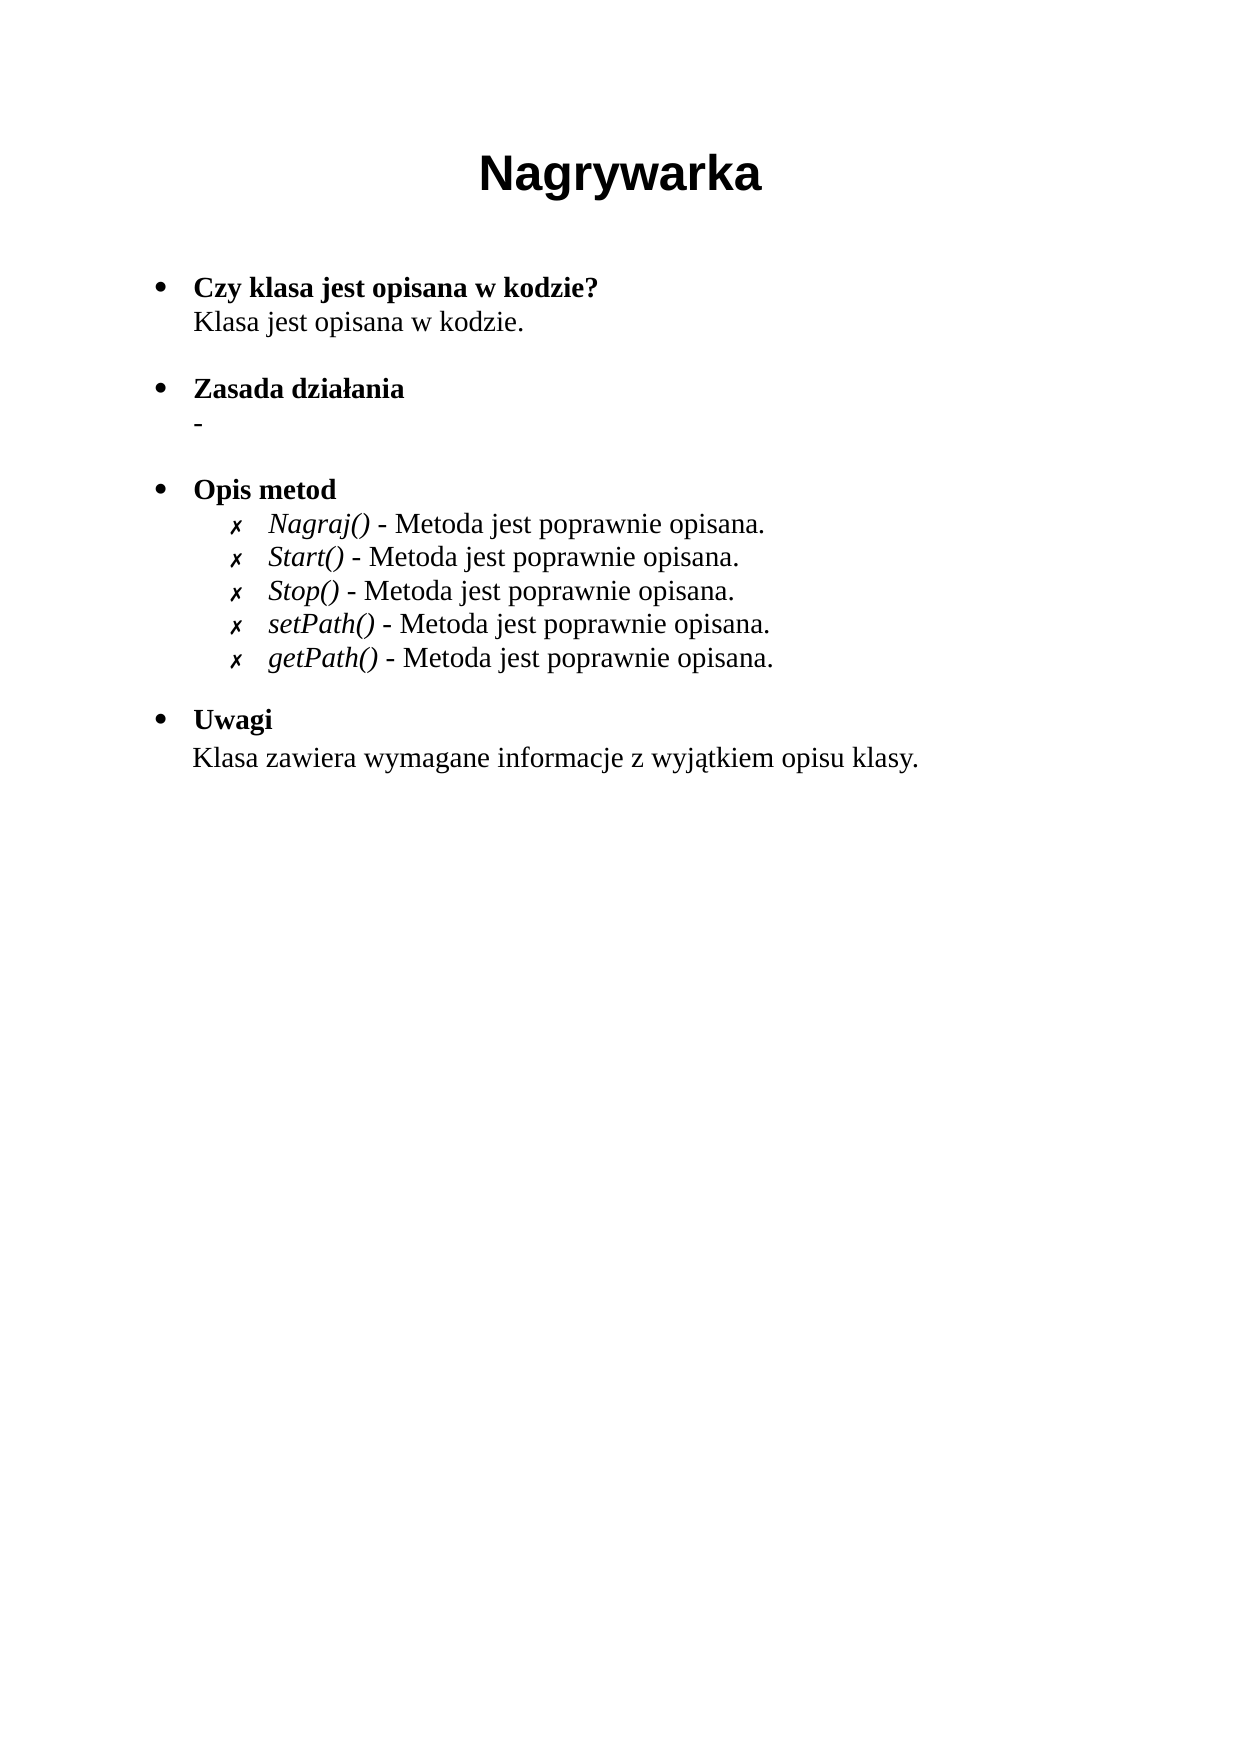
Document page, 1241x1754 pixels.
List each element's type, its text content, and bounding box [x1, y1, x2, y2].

list - [193, 405, 1122, 472]
subtitle Nagrywarka [118, 143, 1122, 201]
list Start() - Metoda jest poprawnie opisana. [231, 539, 1122, 573]
list Nagraj() - Metoda jest poprawnie opisana. [231, 506, 1122, 539]
list Uwagi [156, 702, 1122, 736]
list Czy klasa jest opisana w kodzie? [156, 271, 1122, 304]
list Stop() - Metoda jest poprawnie opisana. [231, 573, 1122, 606]
list setPath() - Metoda jest poprawnie opisana. [231, 606, 1122, 640]
list Zasada działania [156, 371, 1122, 405]
text Klasa zawiera wymagane informacje z wyjątkiem opisu klasy. [118, 736, 1122, 776]
list Opis metod [156, 472, 1122, 506]
list getPath() - Metoda jest poprawnie opisana. [231, 640, 1122, 702]
list Klasa jest opisana w kodzie. [193, 304, 1122, 371]
